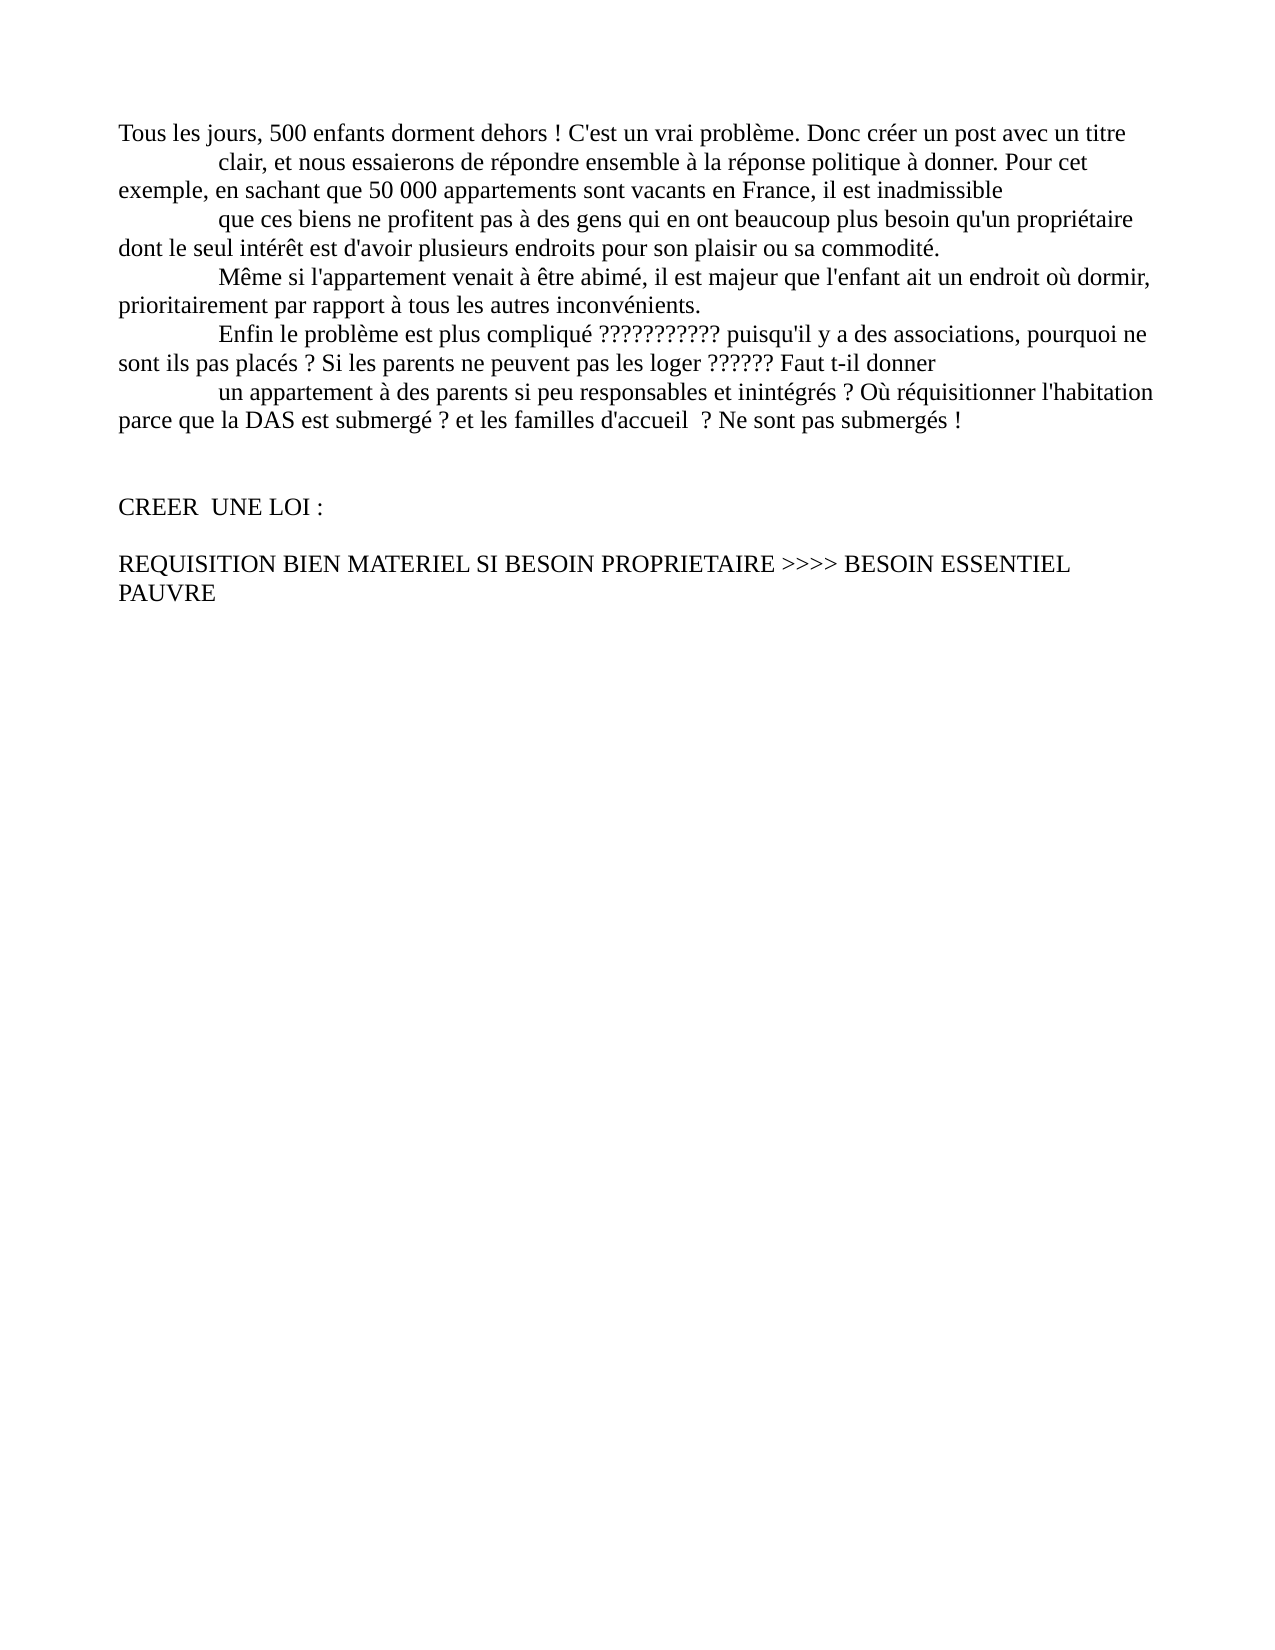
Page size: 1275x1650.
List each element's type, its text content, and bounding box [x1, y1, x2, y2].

text Enfin le problème est plus compliqué ??????????? puisqu'il y a des associations, pourquoi ne sont ils pas placés ? Si les parents ne peuvent pas les loger ?????? Faut t-il donner [118, 319, 1157, 377]
text que ces biens ne profitent pas à des gens qui en ont beaucoup plus besoin qu'un propriétaire dont le seul intérêt est d'avoir plusieurs endroits pour son plaisir ou sa commodité. [118, 204, 1157, 262]
text Tous les jours, 500 enfants dorment dehors ! C'est un vrai problème. Donc créer un post avec un titre [118, 118, 1157, 147]
text REQUISITION BIEN MATERIEL SI BESOIN PROPRIETAIRE >>>> BESOIN ESSENTIEL PAUVRE [118, 549, 1157, 607]
text clair, et nous essaierons de répondre ensemble à la réponse politique à donner. Pour cet exemple, en sachant que 50 000 appartements sont vacants en France, il est inadmissible [118, 147, 1157, 204]
text un appartement à des parents si peu responsables et inintégrés ? Où réquisitionner l'habitation parce que la DAS est submergé ? et les familles d'accueil ? Ne sont pas submergés ! [118, 377, 1157, 434]
text Même si l'appartement venait à être abimé, il est majeur que l'enfant ait un endroit où dormir, prioritairement par rapport à tous les autres inconvénients. [118, 262, 1157, 319]
text CREER UNE LOI : [118, 492, 1157, 521]
